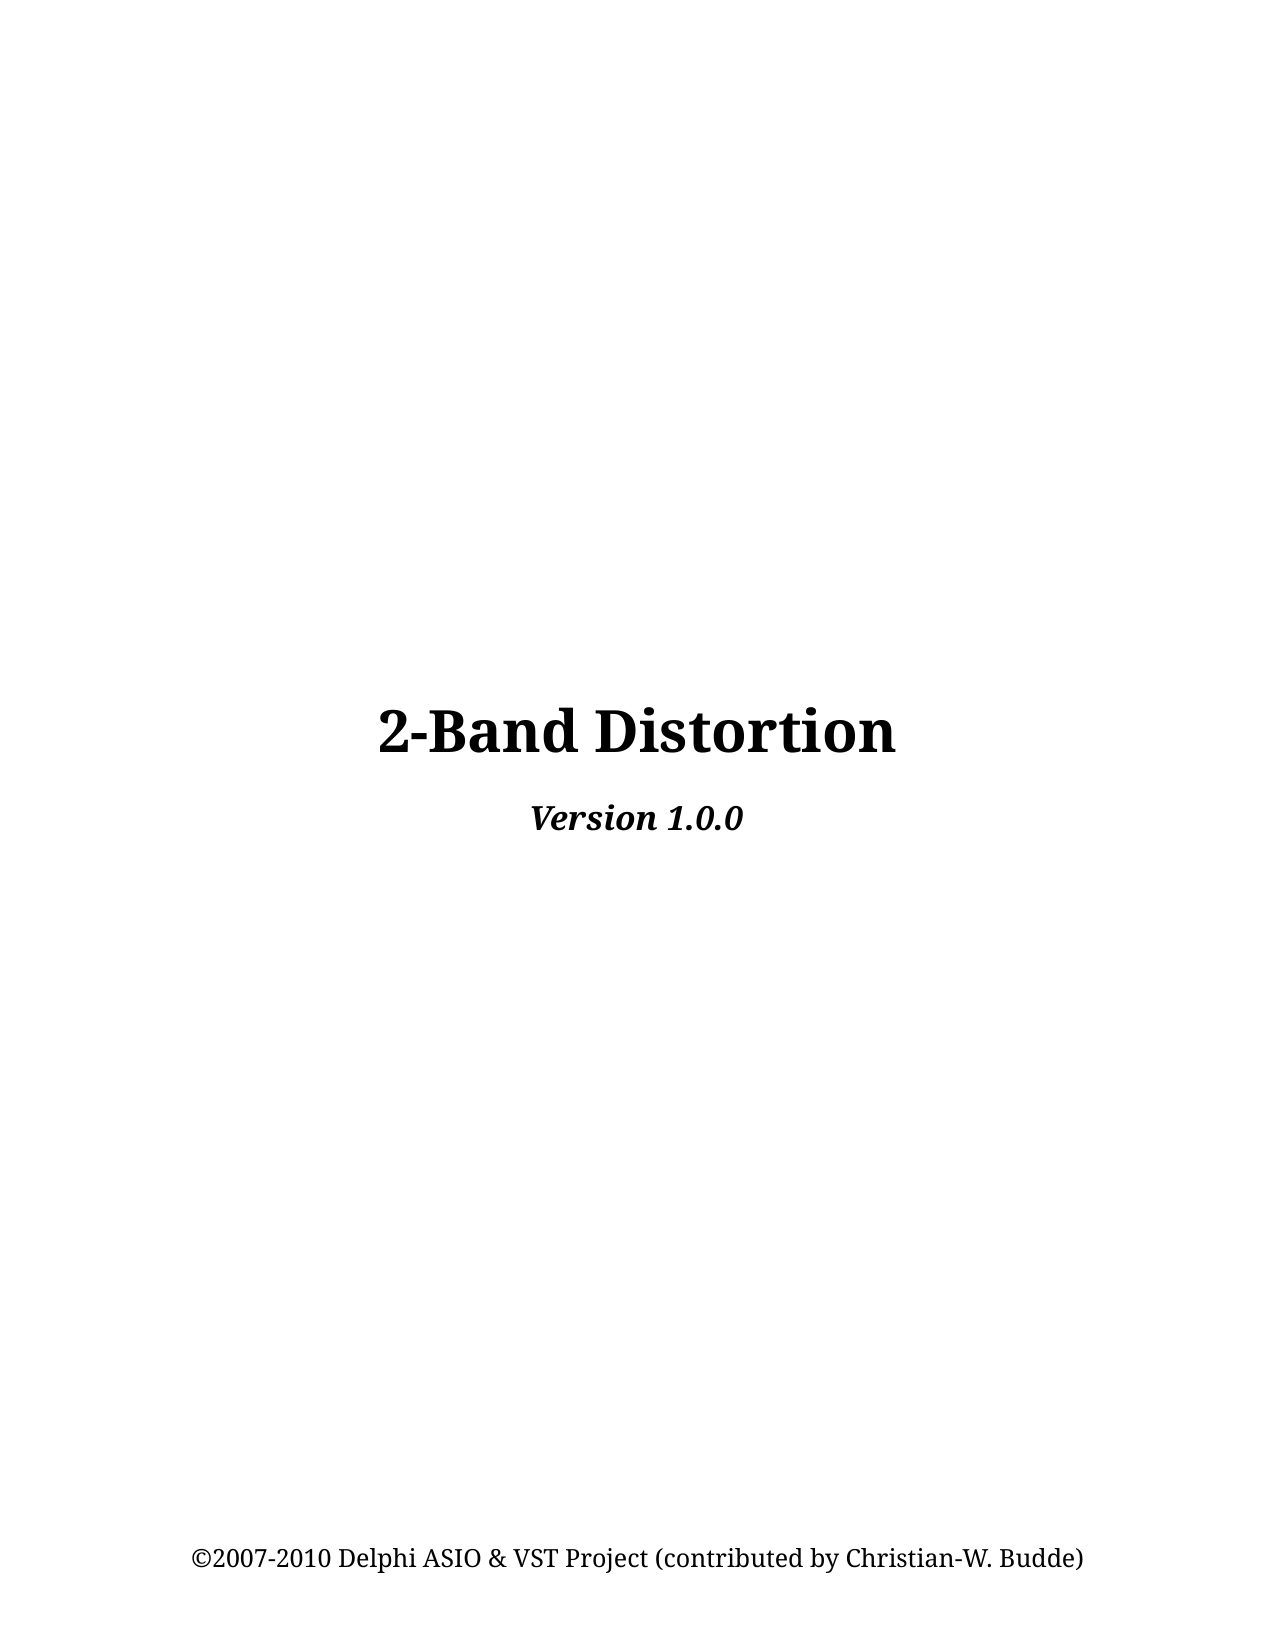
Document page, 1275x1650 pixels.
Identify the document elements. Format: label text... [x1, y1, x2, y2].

subtitle Version 1.0.0 [148, 794, 1127, 840]
title 2-Band Distortion [148, 690, 1127, 769]
